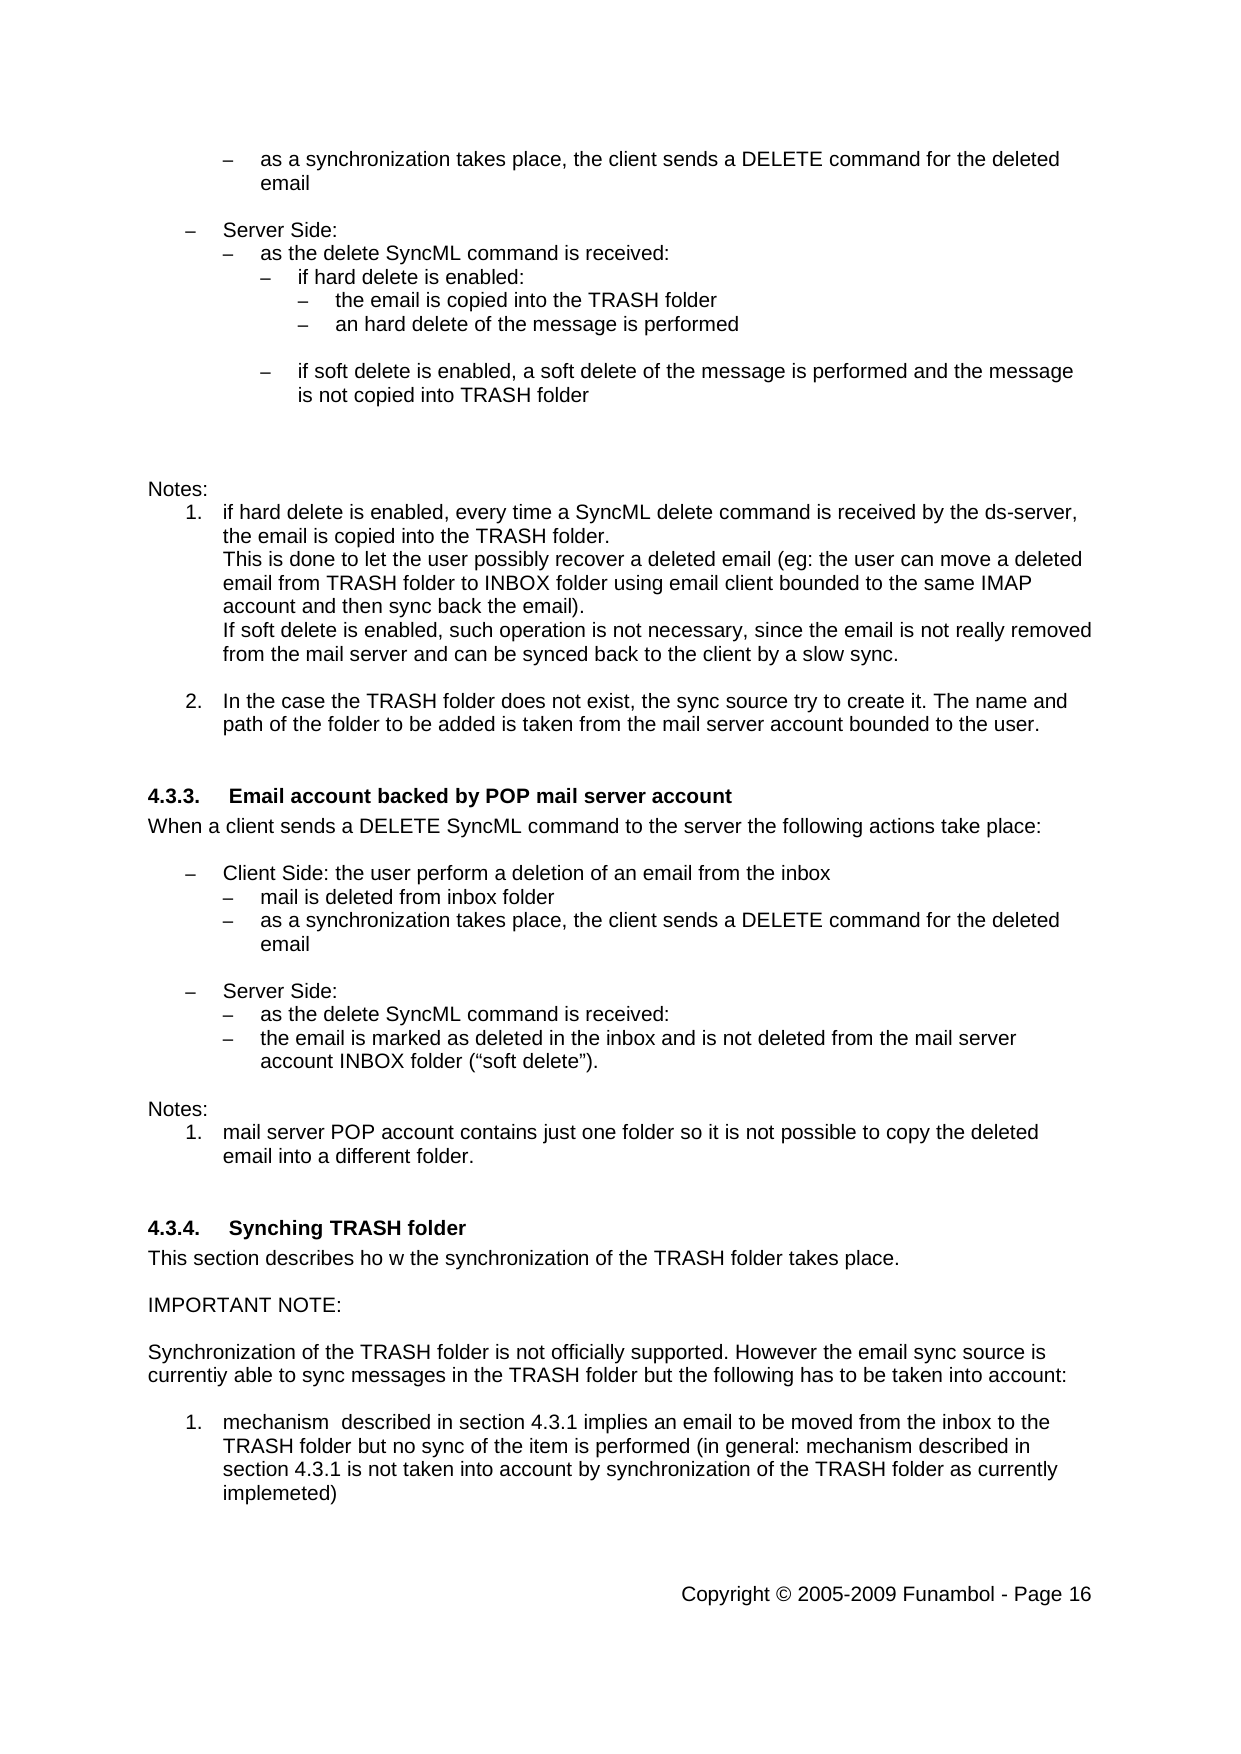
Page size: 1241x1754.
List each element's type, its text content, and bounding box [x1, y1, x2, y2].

list Server Side: [185, 218, 1093, 242]
text Notes: [148, 477, 1093, 501]
list Server Side: [185, 979, 1093, 1003]
list as the delete SyncML command is received: [223, 1003, 1093, 1026]
list as a synchronization takes place, the client sends a DELETE command for the deleted email [223, 148, 1093, 195]
list In the case the TRASH folder does not exist, the sync source try to create it. The name and path of the folder to be added is taken from the mail server account bounded to the user. [185, 689, 1093, 736]
list mail server POP account contains just one folder so it is not possible to copy the deleted email into a different folder. [185, 1121, 1093, 1168]
list if soft delete is enabled, a soft delete of the message is performed and the message is not copied into TRASH folder [260, 359, 1093, 407]
list the email is copied into the TRASH folder [298, 289, 1093, 312]
list mechanism described in section 4.3.1 implies an email to be moved from the inbox to the TRASH folder but no sync of the item is performed (in general: mechanism described in section 4.3.1 is not taken into account by synchronization of the TRASH folder as currently implemeted) [185, 1411, 1093, 1505]
list an hard delete of the message is performed [298, 312, 1093, 336]
list if hard delete is enabled, every time a SyncML delete command is received by the ds-server, the email is copied into the TRASH folder. [185, 501, 1093, 548]
text Synchronization of the TRASH folder is not officially supported. However the email sync source is currentiy able to sync messages in the TRASH folder but the following has to be taken into account: [148, 1340, 1093, 1387]
list mail is deleted from inbox folder [223, 885, 1093, 909]
list the email is marked as deleted in the inbox and is not deleted from the mail server account INBOX folder (“soft delete”). [223, 1026, 1093, 1073]
subtitle Email account backed by POP mail server account [148, 785, 1093, 808]
list If soft delete is enabled, such operation is not necessary, since the email is not really removed from the mail server and can be synced back to the client by a slow sync. [185, 618, 1093, 666]
list as the delete SyncML command is received: [223, 242, 1093, 265]
text Notes: [148, 1097, 1093, 1121]
list Client Side: the user perform a deletion of an email from the inbox [185, 862, 1093, 885]
list if hard delete is enabled: [260, 265, 1093, 289]
text IMPORTANT NOTE: [148, 1293, 1093, 1317]
list This is done to let the user possibly recover a deleted email (eg: the user can move a deleted email from TRASH folder to INBOX folder using email client bounded to the same IMAP account and then sync back the email). [185, 548, 1093, 618]
text When a client sends a DELETE SyncML command to the server the following actions take place: [148, 814, 1093, 838]
subtitle Synching TRASH folder [148, 1216, 1093, 1240]
text This section describes ho w the synchronization of the TRASH folder takes place. [148, 1246, 1093, 1269]
list as a synchronization takes place, the client sends a DELETE command for the deleted email [223, 909, 1093, 956]
